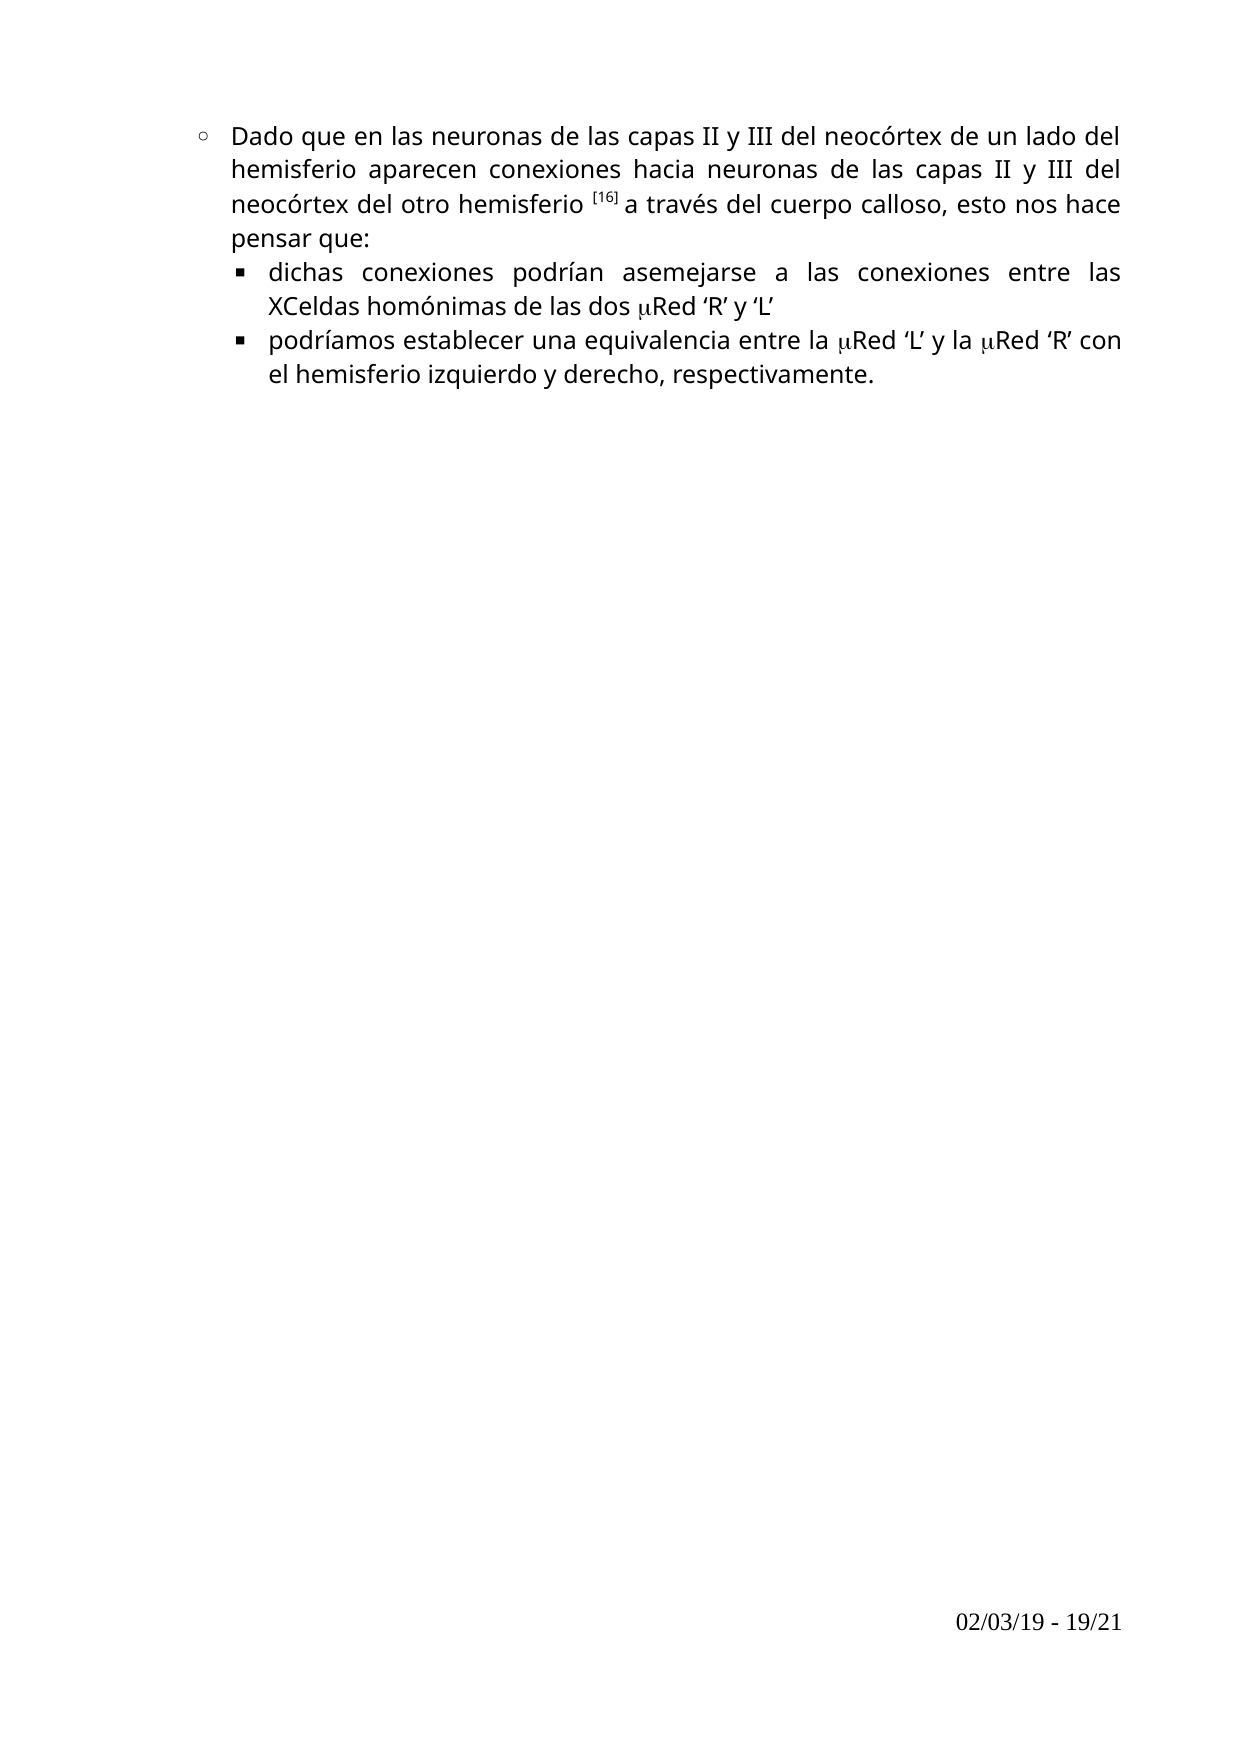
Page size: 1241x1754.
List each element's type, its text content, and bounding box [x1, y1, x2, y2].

list podríamos establecer una equivalencia entre la Red ‘L’ y la Red ‘R’ con el hemisferio izquierdo y derecho, respectivamente. [231, 322, 1122, 391]
list dichas conexiones podrían asemejarse a las conexiones entre las XCeldas homónimas de las dos Red ‘R’ y ‘L’ [231, 254, 1122, 322]
list Dado que en las neuronas de las capas II y III del neocórtex de un lado del hemisferio aparecen conexiones hacia neuronas de las capas II y III del neocórtex del otro hemisferio [16] a través del cuerpo calloso, esto nos hace pensar que: [193, 118, 1122, 254]
